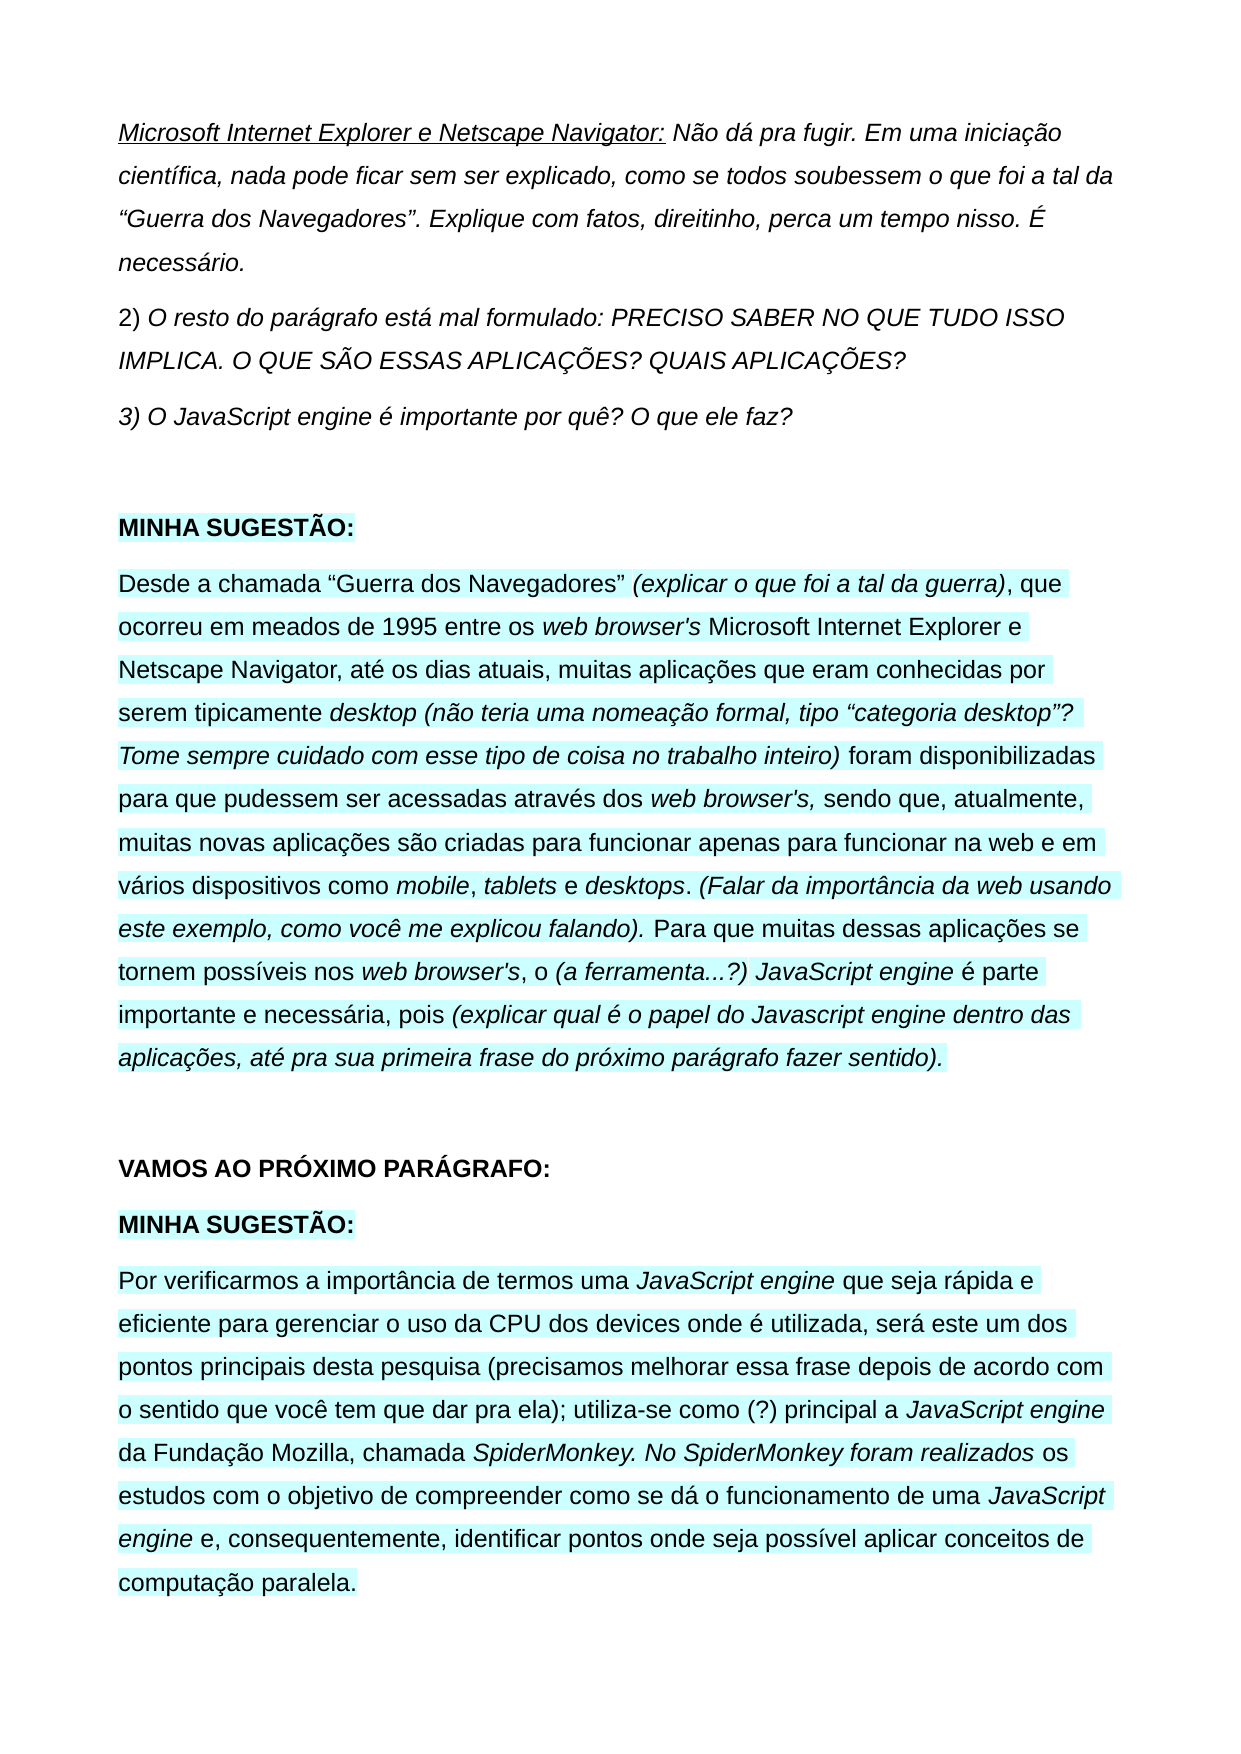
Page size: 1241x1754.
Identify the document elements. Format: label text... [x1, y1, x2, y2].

text Desde a chamada “Guerra dos Navegadores” (explicar o que foi a tal da guerra), que ocorreu em meados de 1995 entre os web browser's Microsoft Internet Explorer e Netscape Navigator, até os dias atuais, muitas aplicações que eram conhecidas por serem tipicamente desktop (não teria uma nomeação formal, tipo “categoria desktop”? Tome sempre cuidado com esse tipo de coisa no trabalho inteiro) foram disponibilizadas para que pudessem ser acessadas através dos web browser's, sendo que, atualmente, muitas novas aplicações são criadas para funcionar apenas para funcionar na web e em vários dispositivos como mobile, tablets e desktops. (Falar da importância da web usando este exemplo, como você me explicou falando). Para que muitas dessas aplicações se tornem possíveis nos web browser's, o (a ferramenta...?) JavaScript engine é parte importante e necessária, pois (explicar qual é o papel do Javascript engine dentro das aplicações, até pra sua primeira frase do próximo parágrafo fazer sentido). [118, 569, 1122, 1072]
text MINHA SUGESTÃO: [118, 513, 1122, 542]
text Microsoft Internet Explorer e Netscape Navigator: Não dá pra fugir. Em uma iniciação científica, nada pode ficar sem ser explicado, como se todos soubessem o que foi a tal da “Guerra dos Navegadores”. Explique com fatos, direitinho, perca um tempo nisso. É necessário. [118, 118, 1122, 276]
text 2) O resto do parágrafo está mal formulado: PRECISO SABER NO QUE TUDO ISSO IMPLICA. O QUE SÃO ESSAS APLICAÇÕES? QUAIS APLICAÇÕES? [118, 303, 1122, 375]
text VAMOS AO PRÓXIMO PARÁGRAFO: [118, 1154, 1122, 1183]
text Por verificarmos a importância de termos uma JavaScript engine que seja rápida e eficiente para gerenciar o uso da CPU dos devices onde é utilizada, será este um dos pontos principais desta pesquisa (precisamos melhorar essa frase depois de acordo com o sentido que você tem que dar pra ela); utiliza-se como (?) principal a JavaScript engine da Fundação Mozilla, chamada SpiderMonkey. No SpiderMonkey foram realizados os estudos com o objetivo de compreender como se dá o funcionamento de uma JavaScript engine e, consequentemente, identificar pontos onde seja possível aplicar conceitos de computação paralela. [118, 1266, 1122, 1596]
text 3) O JavaScript engine é importante por quê? O que ele faz? [118, 402, 1122, 431]
text MINHA SUGESTÃO: [118, 1210, 1122, 1239]
